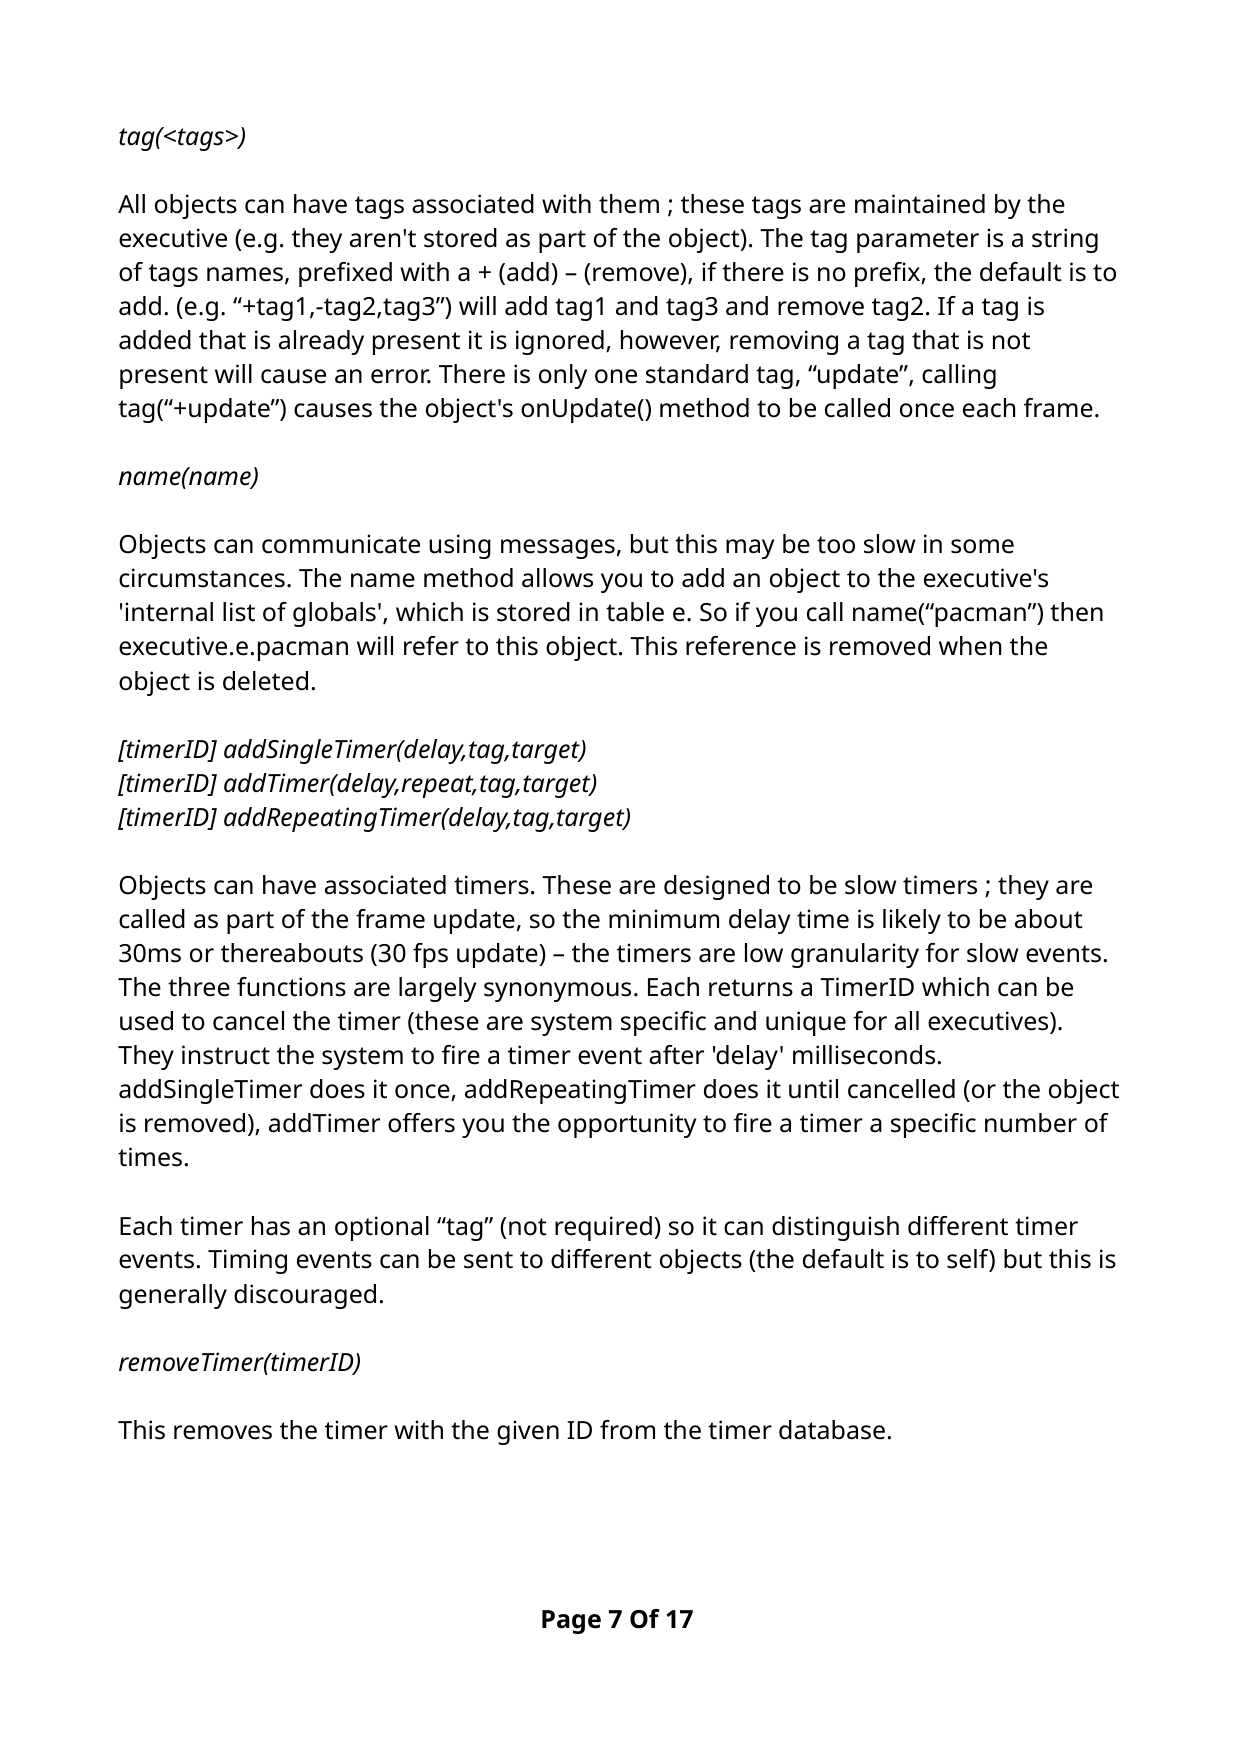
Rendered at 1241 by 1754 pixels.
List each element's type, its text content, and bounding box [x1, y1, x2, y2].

text All objects can have tags associated with them ; these tags are maintained by the executive (e.g. they aren't stored as part of the object). The tag parameter is a string of tags names, prefixed with a + (add) – (remove), if there is no prefix, the default is to add. (e.g. “+tag1,-tag2,tag3”) will add tag1 and tag3 and remove tag2. If a tag is added that is already present it is ignored, however, removing a tag that is not present will cause an error. There is only one standard tag, “update”, calling tag(“+update”) causes the object's onUpdate() method to be called once each frame. [118, 186, 1122, 425]
text tag(<tags>) [118, 118, 1122, 152]
text removeTimer(timerID) [118, 1344, 1122, 1378]
text [timerID] addSingleTimer(delay,tag,target) [118, 731, 1122, 765]
text Objects can have associated timers. These are designed to be slow timers ; they are called as part of the frame update, so the minimum delay time is likely to be about 30ms or thereabouts (30 fps update) – the timers are low granularity for slow events. The three functions are largely synonymous. Each returns a TimerID which can be used to cancel the timer (these are system specific and unique for all executives). They instruct the system to fire a timer event after 'delay' milliseconds. addSingleTimer does it once, addRepeatingTimer does it until cancelled (or the object is removed), addTimer offers you the opportunity to fire a timer a specific number of times. [118, 867, 1122, 1174]
text [timerID] addTimer(delay,repeat,tag,target) [118, 765, 1122, 799]
text This removes the timer with the given ID from the timer database. [118, 1412, 1122, 1447]
text Objects can communicate using messages, but this may be too slow in some circumstances. The name method allows you to add an object to the executive's 'internal list of globals', which is stored in table e. So if you call name(“pacman”) then executive.e.pacman will refer to this object. This reference is removed when the object is deleted. [118, 527, 1122, 697]
text [timerID] addRepeatingTimer(delay,tag,target) [118, 799, 1122, 833]
text name(name) [118, 459, 1122, 493]
text Each timer has an optional “tag” (not required) so it can distinguish different timer events. Timing events can be sent to different objects (the default is to self) but this is generally discouraged. [118, 1208, 1122, 1310]
